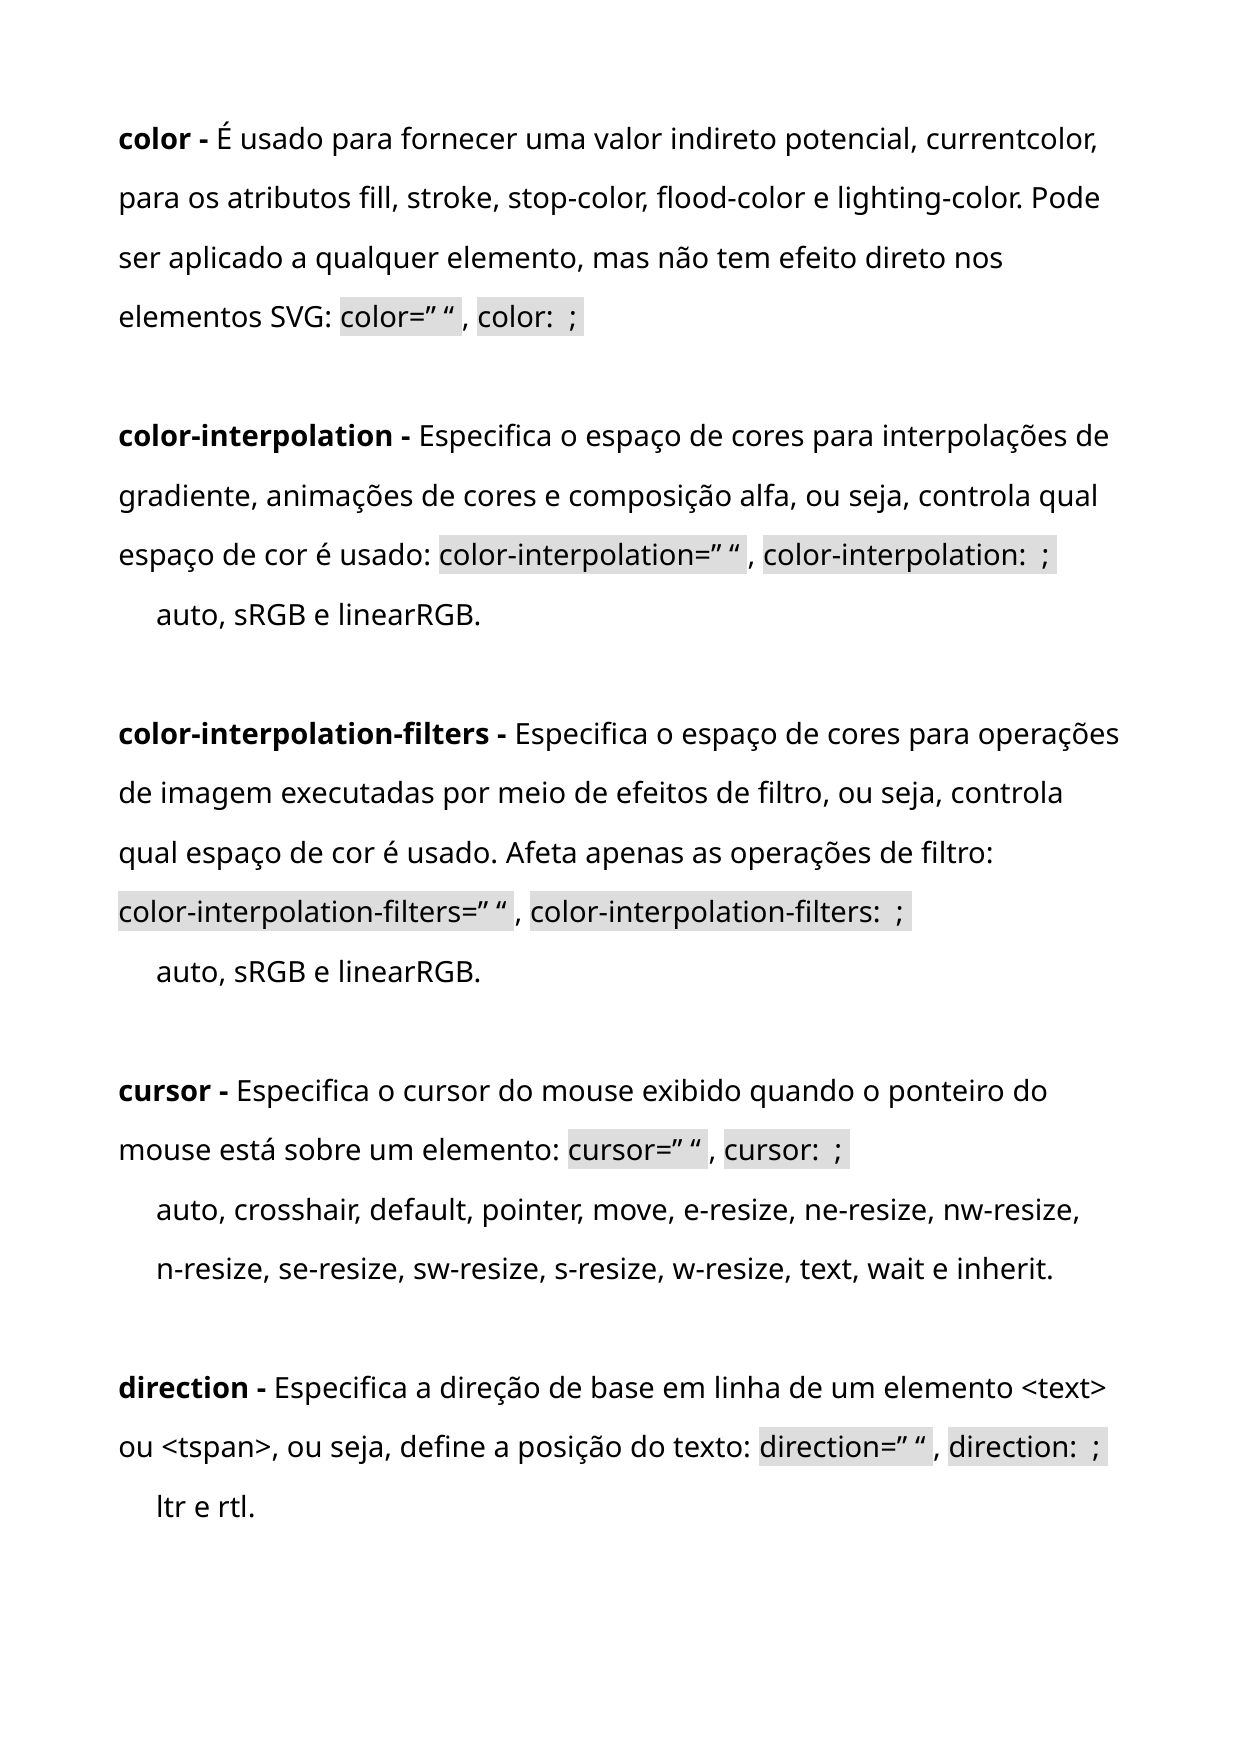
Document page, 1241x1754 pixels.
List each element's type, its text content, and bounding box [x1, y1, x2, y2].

text color - É usado para fornecer uma valor indireto potencial, currentcolor, para os atributos fill, stroke, stop-color, flood-color e lighting-color. Pode ser aplicado a qualquer elemento, mas não tem efeito direto nos elementos SVG: color=” “ , color: ; [118, 118, 1122, 336]
text color-interpolation-filters=” “ , color-interpolation-filters: ; [118, 891, 1122, 931]
text ltr e rtl. [118, 1486, 1122, 1526]
text color-interpolation - Especifica o espaço de cores para interpolações de gradiente, animações de cores e composição alfa, ou seja, controla qual espaço de cor é usado: color-interpolation=” “ , color-interpolation: ; [118, 416, 1122, 574]
text cursor - Especifica o cursor do mouse exibido quando o ponteiro do mouse está sobre um elemento: cursor=” “ , cursor: ; [118, 1070, 1122, 1169]
text auto, crosshair, default, pointer, move, e-resize, ne-resize, nw-resize, [118, 1189, 1122, 1228]
text auto, sRGB e linearRGB. [118, 951, 1122, 991]
text direction - Especifica a direção de base em linha de um elemento <text> ou <tspan>, ou seja, define a posição do texto: direction=” “ , direction: ; [118, 1367, 1122, 1466]
text n-resize, se-resize, sw-resize, s-resize, w-resize, text, wait e inherit. [118, 1248, 1122, 1288]
text color-interpolation-filters - Especifica o espaço de cores para operações de imagem executadas por meio de efeitos de filtro, ou seja, controla qual espaço de cor é usado. Afeta apenas as operações de filtro: [118, 713, 1122, 872]
text auto, sRGB e linearRGB. [118, 594, 1122, 634]
